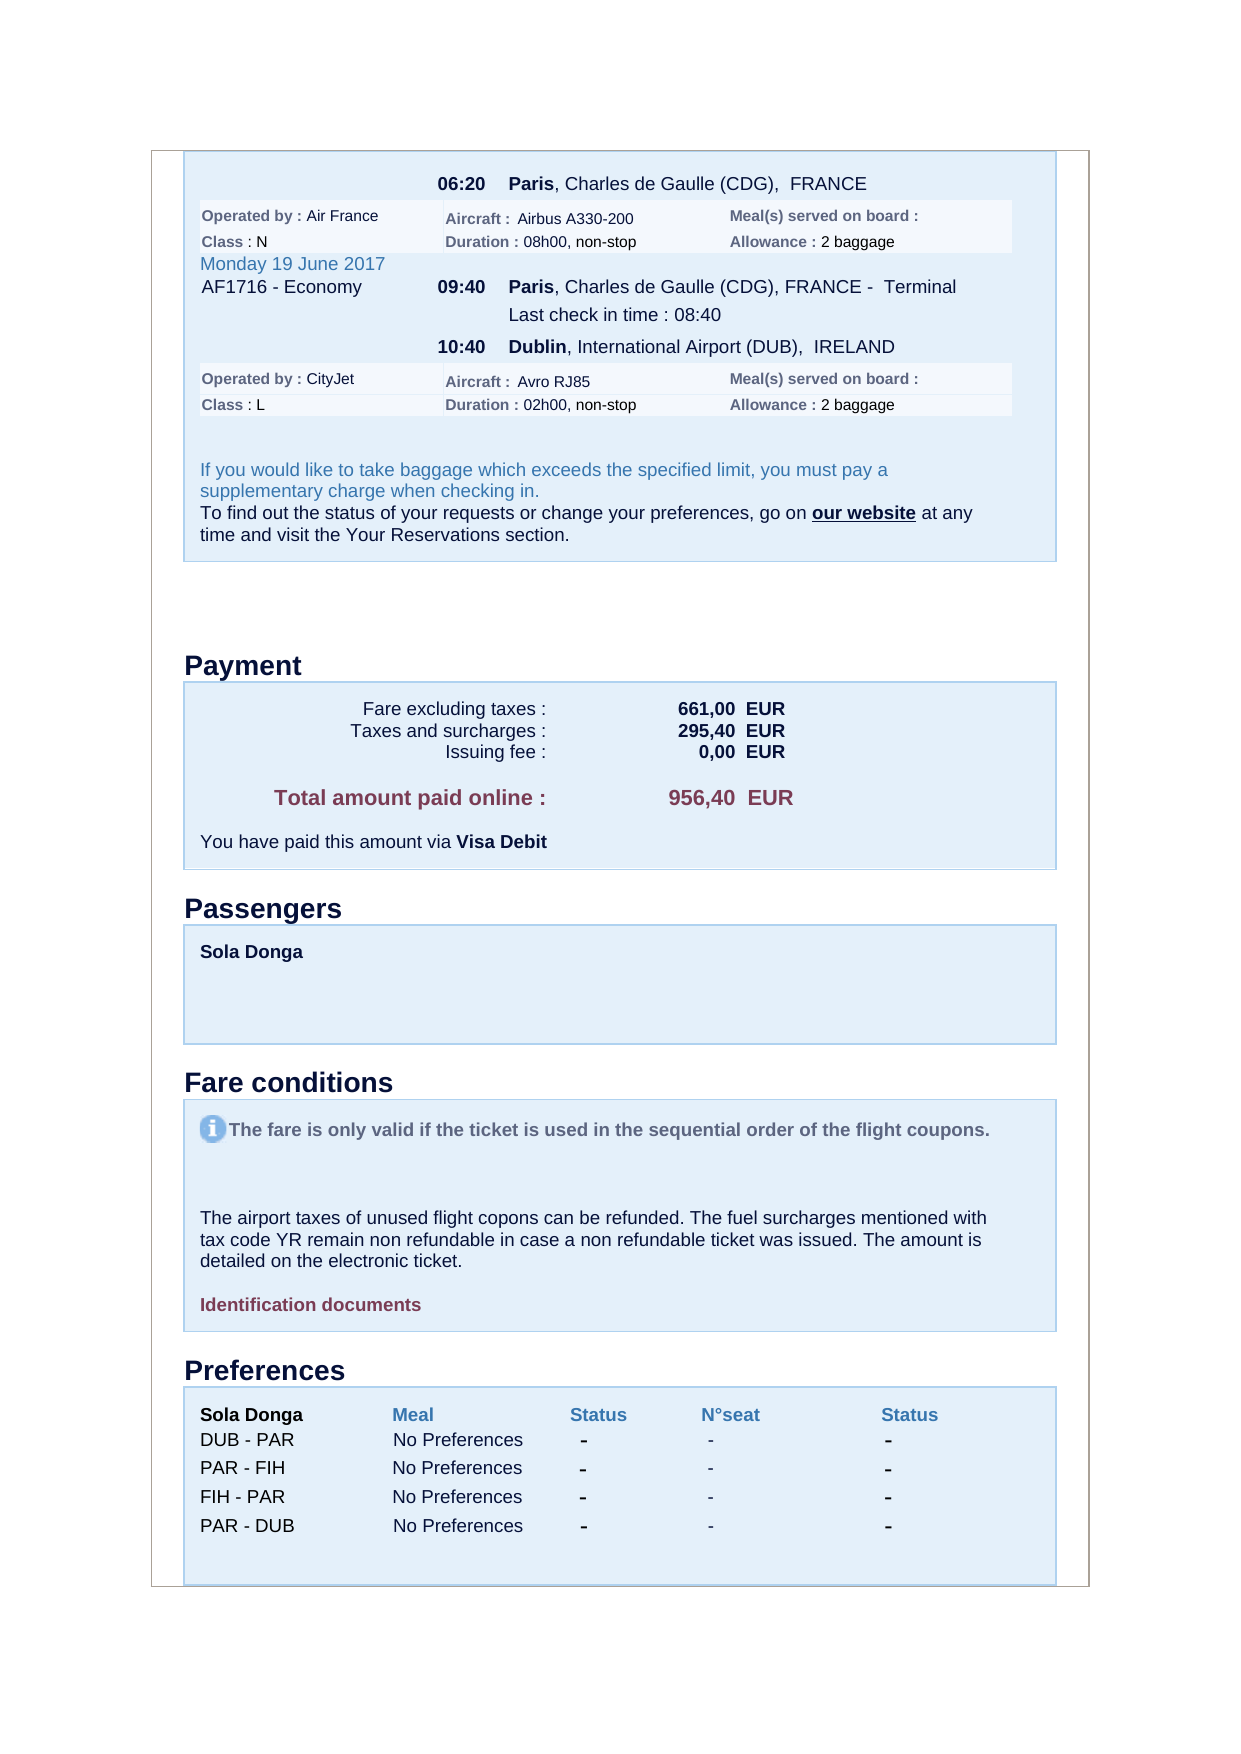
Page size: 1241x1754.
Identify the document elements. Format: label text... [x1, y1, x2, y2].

table_header [200, 1540, 1012, 1569]
table_header Meal(s) served on board : [728, 363, 1012, 394]
table_cell Allowance : 2 baggage [728, 231, 1012, 253]
table_header FIH - PAR [200, 1483, 392, 1511]
table_header Status [881, 1403, 1012, 1425]
table_header Sola Donga [200, 941, 1012, 963]
table_header [200, 963, 1012, 984]
table_header - [884, 1511, 1012, 1540]
table_header Status [570, 1403, 701, 1425]
table_header Sola Donga [200, 1403, 392, 1425]
table_header You have paid this amount via Visa Debit [185, 683, 1028, 868]
table_header EUR [735, 741, 1012, 763]
table_header - [884, 1483, 1012, 1511]
table_header Paris, Charles de Gaulle (CDG), FRANCE - Terminal [507, 274, 1012, 299]
table_header Meal [392, 1403, 570, 1425]
table_header Total amount paid online : [200, 784, 546, 809]
table_header PAR - FIH [200, 1454, 392, 1482]
table_header Aircraft : Avro RJ85 [444, 363, 728, 394]
table_header - [884, 1454, 1012, 1482]
table_header - [707, 1483, 884, 1511]
table_header [185, 1388, 1028, 1584]
table_header Monday 19 June 2017 If you would like to take baggage which exceeds the specified limit, you must pay a supplementary charge when checking in. To find out the status of your requests or change your preferences, go on our website at any time and visit the Your Reservations section. [185, 152, 1028, 561]
table_header 295,40 [546, 720, 735, 741]
table_cell Duration : 02h00, non-stop [444, 395, 728, 416]
table_header Payment [184, 562, 1056, 681]
table_header Taxes and surcharges : [200, 720, 546, 741]
table_header - [579, 1483, 707, 1511]
table_cell Class : N [200, 231, 443, 253]
table_header Fare excluding taxes : [200, 698, 546, 720]
table_header [152, 151, 184, 1586]
table_header PAR - DUB [200, 1511, 393, 1540]
table_header 0,00 [546, 741, 735, 763]
table_header EUR [735, 784, 1012, 809]
table_header N°seat [701, 1403, 881, 1425]
table_header Operated by : CityJet [200, 363, 443, 394]
table_header [185, 926, 1028, 1043]
table_header The airport taxes of unused flight copons can be refunded. The fuel surcharges mentioned with tax code YR remain non refundable in case a non refundable ticket was issued. The amount is detailed on the electronic ticket. Identification documents [185, 1100, 1028, 1331]
table_header - [708, 1511, 884, 1540]
table_cell Allowance : 2 baggage [728, 395, 1012, 416]
table_header No Preferences [392, 1454, 579, 1482]
table_cell Class : L [200, 395, 443, 416]
table_header Aircraft : Airbus A330-200 [444, 200, 728, 231]
table_header No Preferences [392, 1483, 579, 1511]
table_header [1028, 926, 1055, 1043]
table_header [1028, 683, 1055, 868]
table_cell Last check in time : 08:40 [507, 299, 1012, 331]
table_header - [580, 1425, 708, 1454]
table_cell [200, 168, 436, 199]
table_header EUR [735, 720, 1012, 741]
table_cell Dublin, International Airport (DUB), IRELAND [507, 331, 1012, 363]
table_header 09:40 [436, 274, 507, 299]
table_cell [436, 299, 507, 331]
table_header Preferences [184, 1332, 1056, 1386]
table_header Fare conditions [184, 1045, 1056, 1099]
table_header - [708, 1425, 884, 1454]
table_header No Preferences [393, 1425, 579, 1454]
table_header The fare is only valid if the ticket is used in the sequential order of the flight coupons. [229, 1116, 1012, 1142]
table_header - [580, 1511, 708, 1540]
table_cell [200, 299, 436, 331]
table_header No Preferences [393, 1511, 579, 1540]
table_header - [579, 1454, 707, 1482]
table_cell Duration : 08h00, non-stop [444, 231, 728, 253]
table_header [1056, 151, 1088, 1586]
table_header - [707, 1454, 884, 1482]
table_header [1028, 1100, 1055, 1331]
table_header EUR [735, 698, 1012, 720]
table_cell Paris, Charles de Gaulle (CDG), FRANCE [507, 168, 1012, 199]
table_header - [884, 1425, 1012, 1454]
table_header AF1716 - Economy [200, 274, 436, 299]
table_header 956,40 [546, 784, 735, 809]
table_header [1028, 1388, 1055, 1584]
table_header DUB - PAR [200, 1425, 393, 1454]
table_header Passengers [184, 870, 1056, 924]
table_header [1028, 152, 1055, 561]
table_header Operated by : Air France [200, 200, 443, 231]
table_cell 06:20 [436, 168, 507, 199]
table_header Meal(s) served on board : [728, 200, 1012, 231]
table_cell 10:40 [436, 331, 507, 363]
table_header Issuing fee : [200, 741, 546, 763]
table_cell [200, 331, 436, 363]
table_header 661,00 [546, 698, 735, 720]
